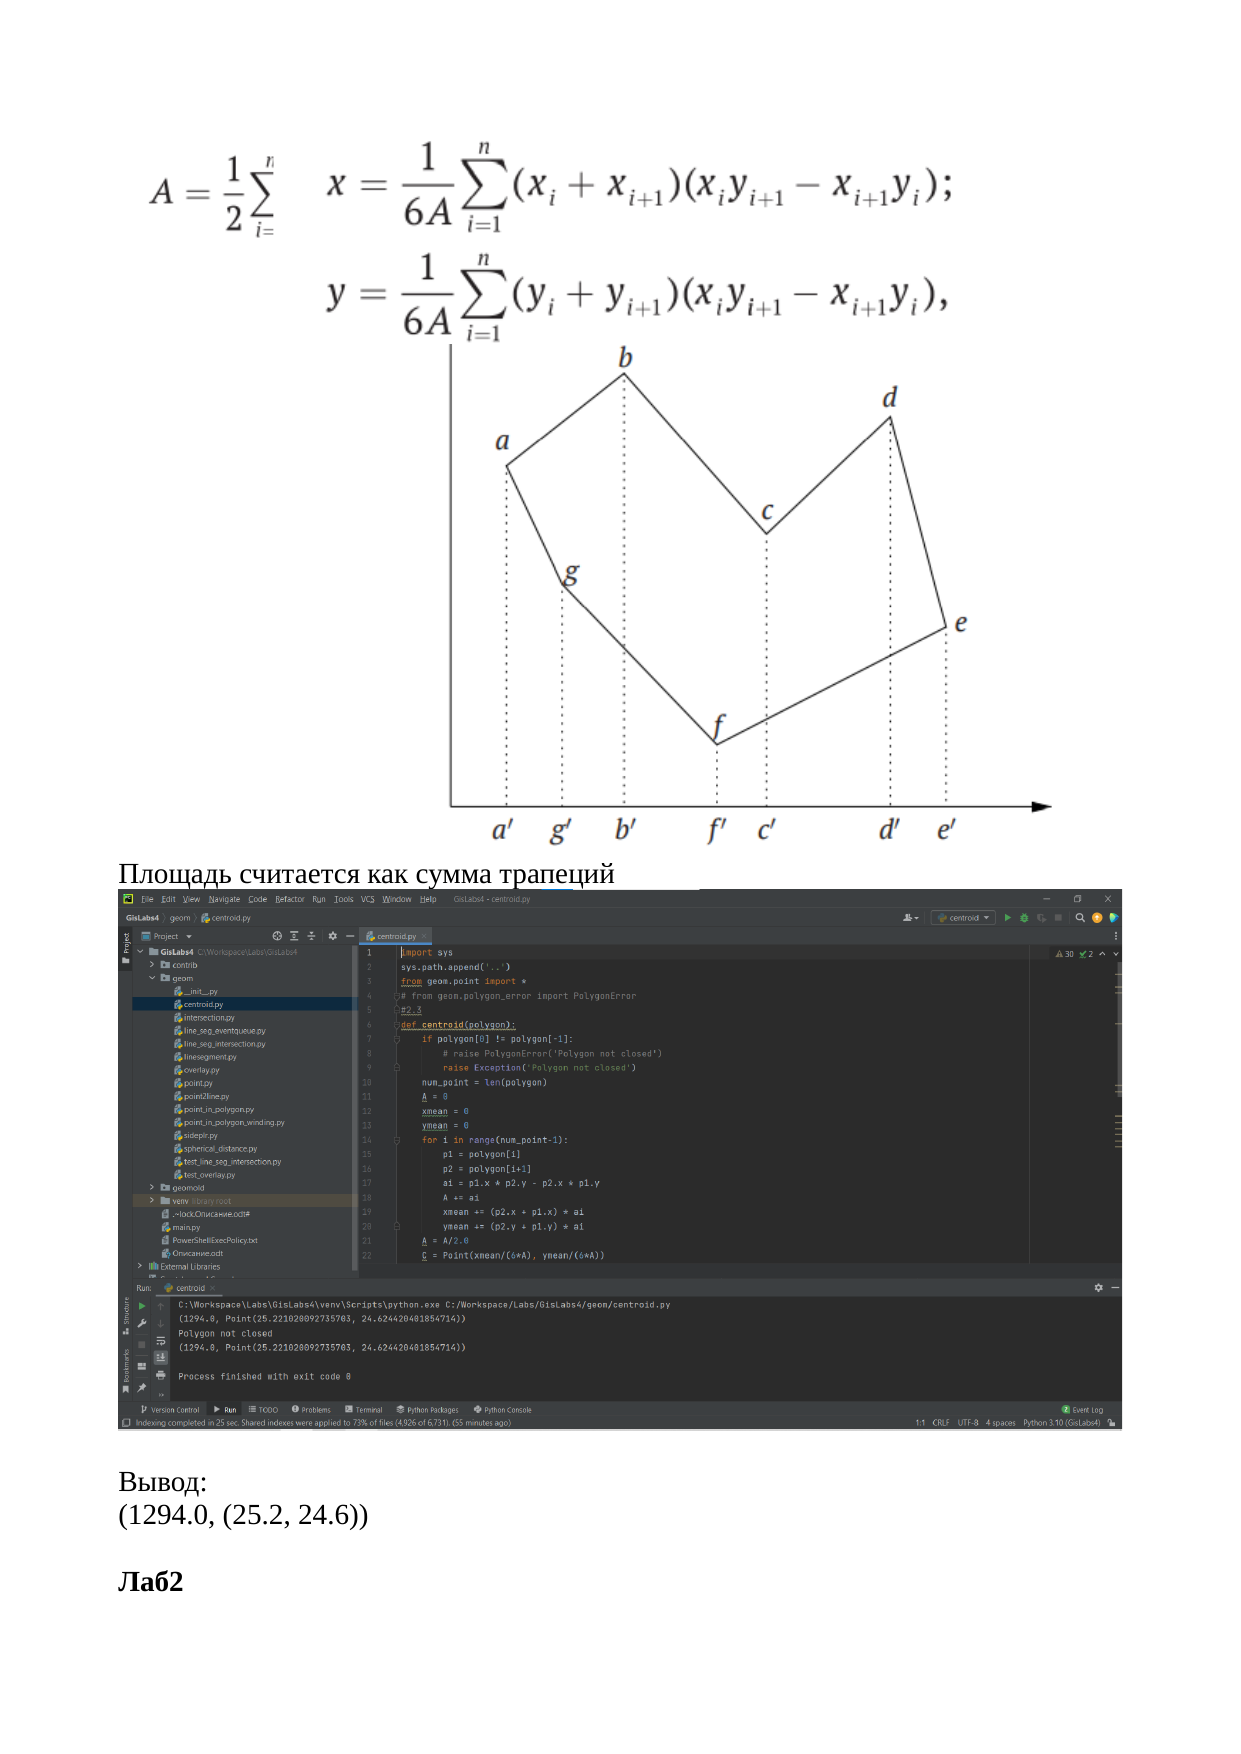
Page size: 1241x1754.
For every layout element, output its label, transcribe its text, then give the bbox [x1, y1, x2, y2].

picture [118, 118, 1123, 856]
text Площадь считается как сумма трапеций [118, 856, 1122, 889]
text (1294.0, (25.2, 24.6)) [118, 1497, 1122, 1531]
text Лаб2 [118, 1564, 1122, 1598]
text Вывод: [118, 1464, 1122, 1497]
picture [118, 889, 1123, 1431]
